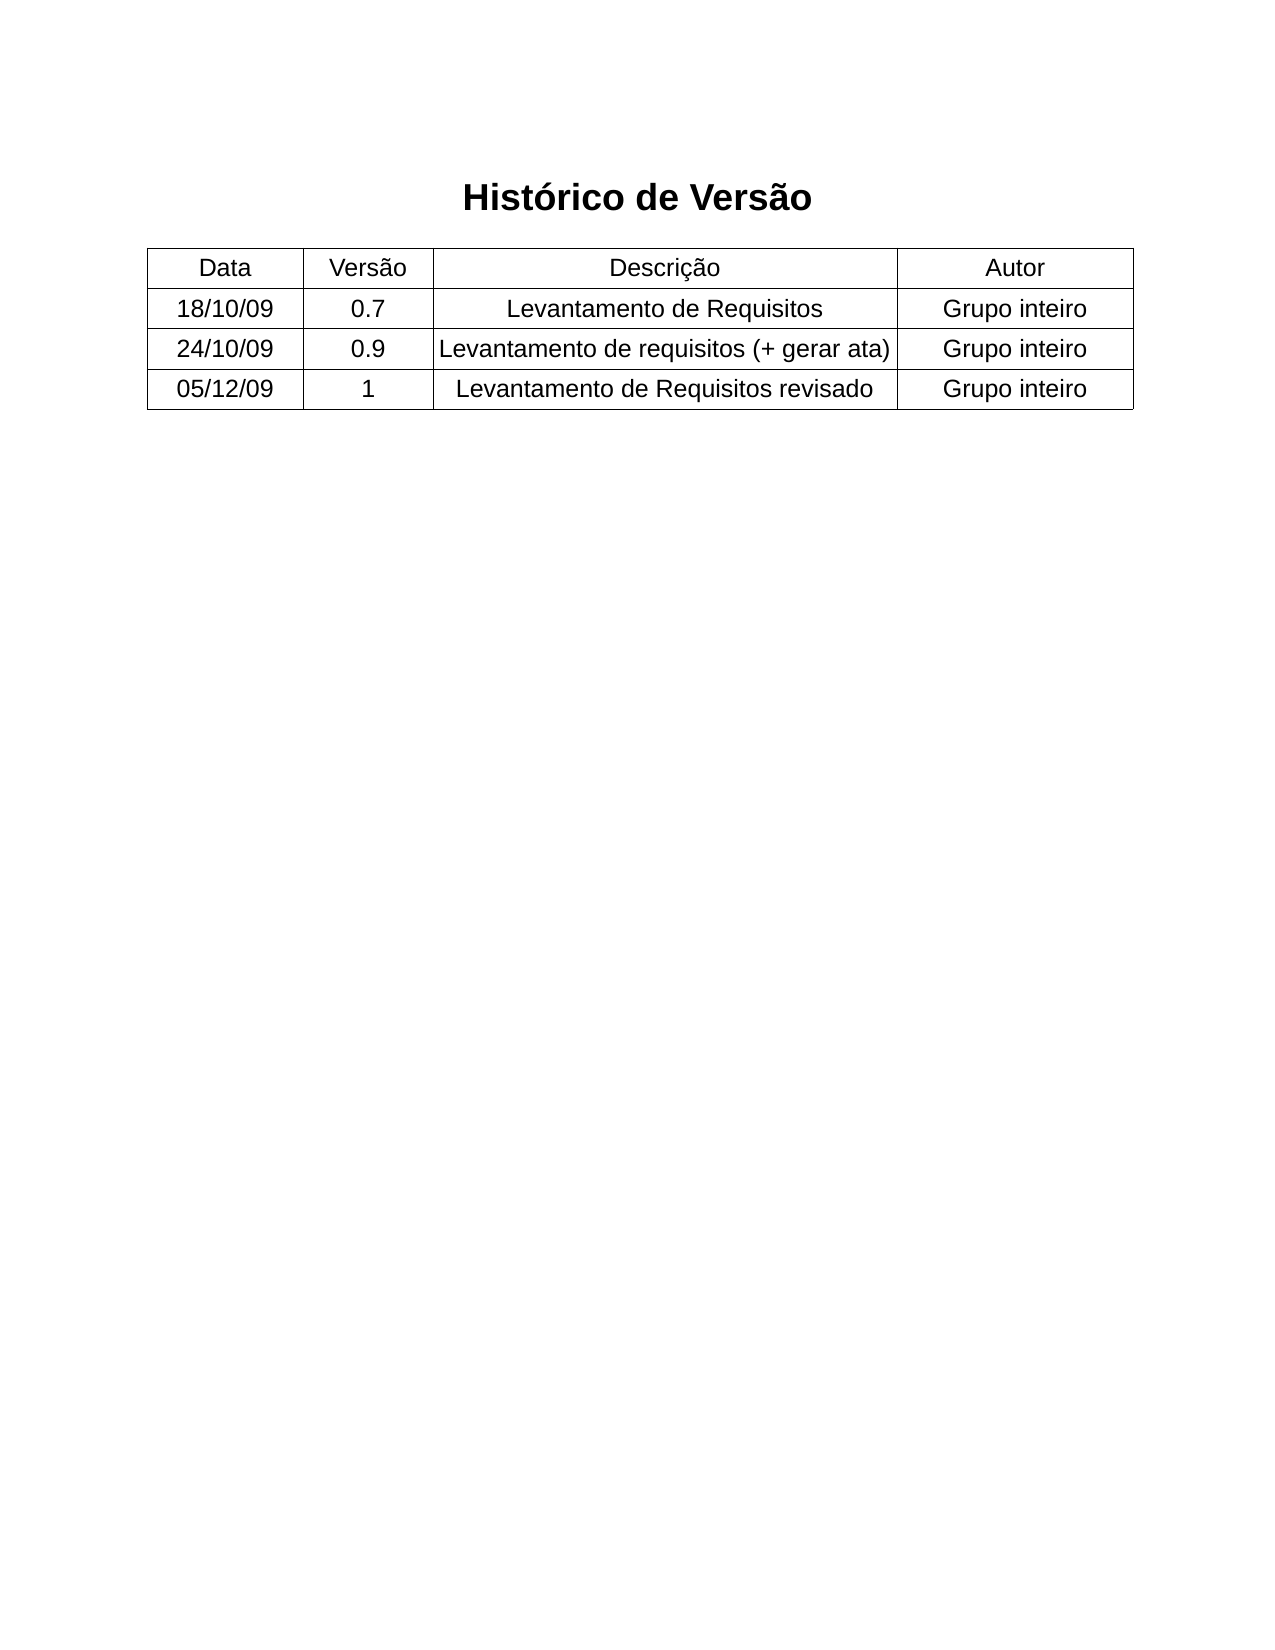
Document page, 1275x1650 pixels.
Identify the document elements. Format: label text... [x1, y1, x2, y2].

table_cell Grupo inteiro [898, 329, 1133, 368]
table_cell 05/12/09 [148, 370, 303, 409]
table_cell Grupo inteiro [898, 370, 1133, 409]
table_cell Grupo inteiro [898, 289, 1133, 328]
table_cell 1 [304, 370, 433, 409]
table_cell Levantamento de Requisitos revisado [434, 370, 897, 409]
table_header Autor [898, 249, 1133, 288]
title Histórico de Versão [118, 176, 1157, 219]
table_header Data [148, 249, 303, 288]
table_cell Levantamento de Requisitos [434, 289, 897, 328]
table_header Descrição [434, 249, 897, 288]
table_cell 24/10/09 [148, 329, 303, 368]
table_cell Levantamento de requisitos (+ gerar ata) [434, 329, 897, 368]
table_cell 18/10/09 [148, 289, 303, 328]
table_cell 0.7 [304, 289, 433, 328]
table_cell 0.9 [304, 329, 433, 368]
table_header Versão [304, 249, 433, 288]
